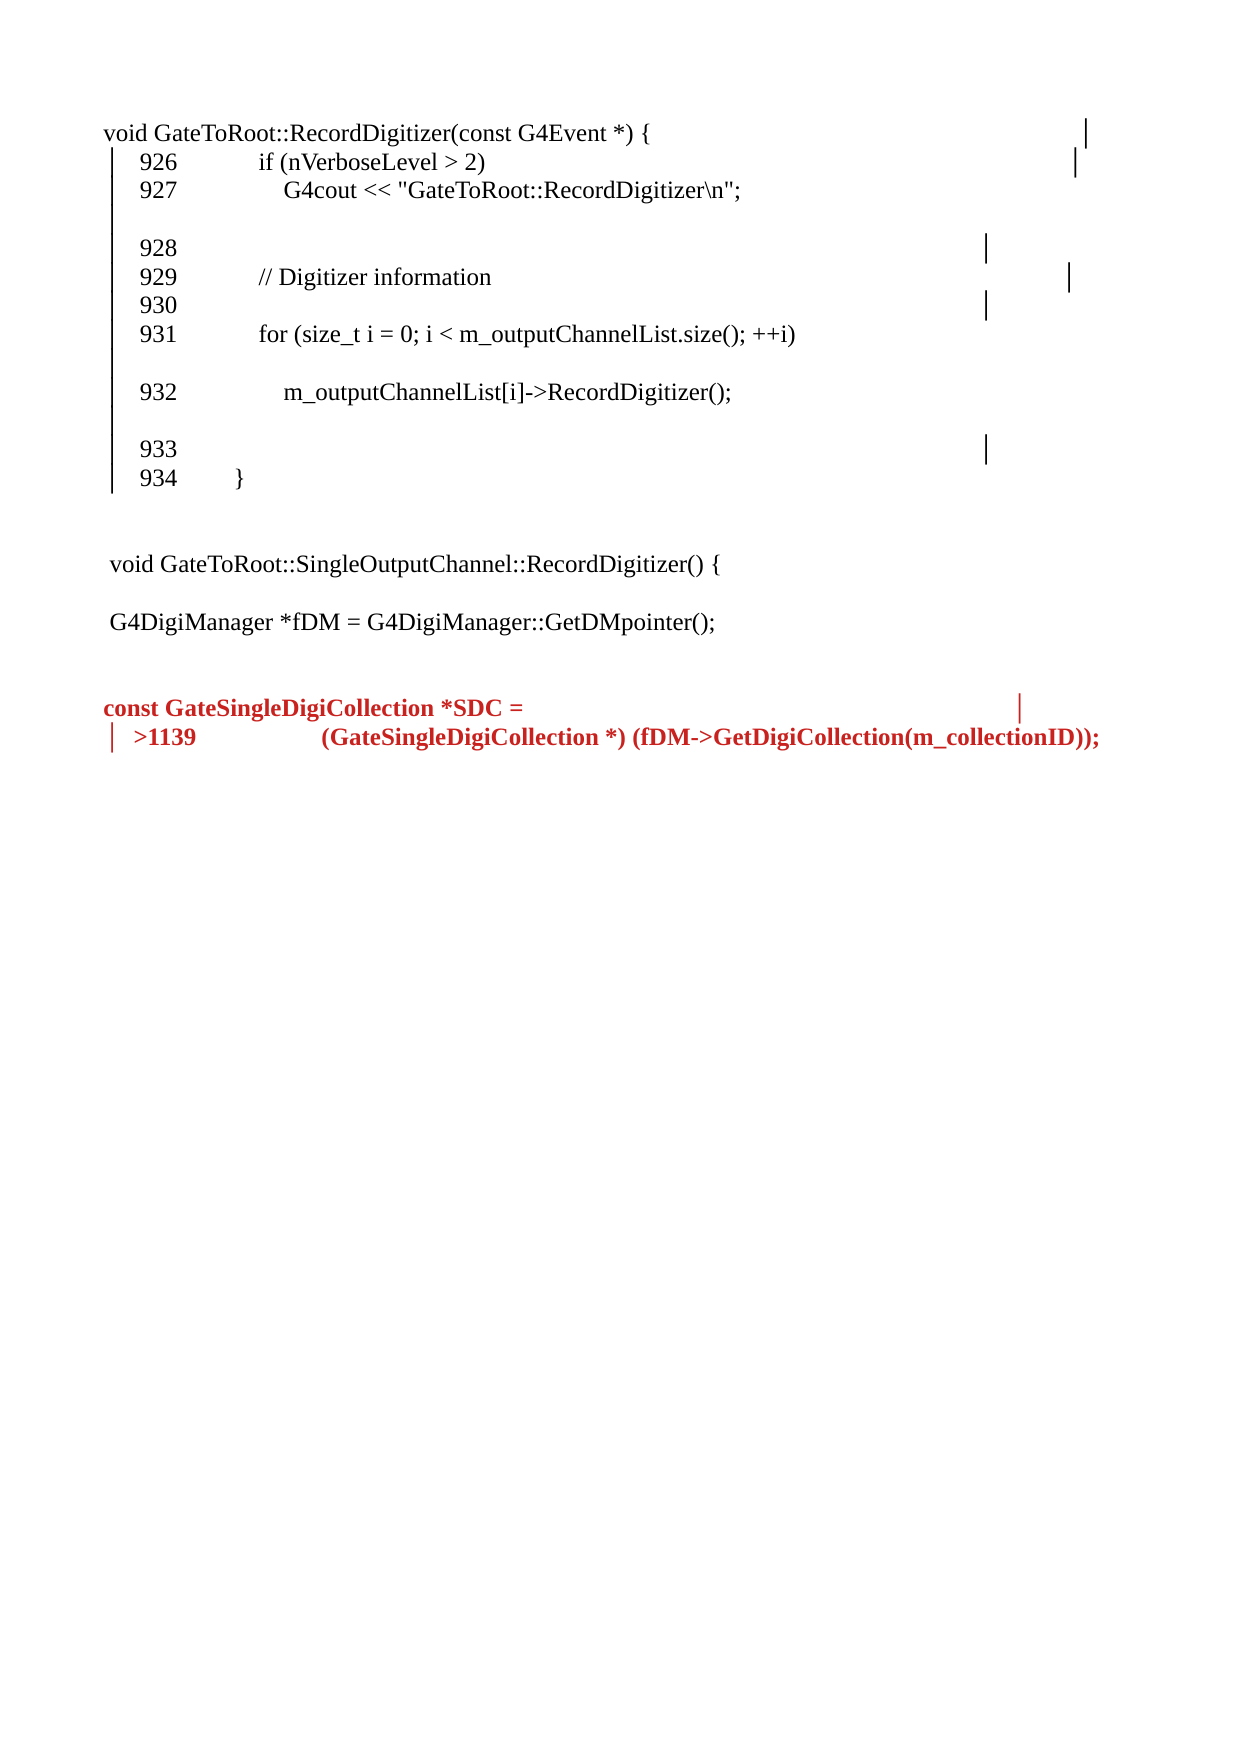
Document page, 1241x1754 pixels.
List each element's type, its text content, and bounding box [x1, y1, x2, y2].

text │ 931 for (size_t i = 0; i < m_outputChannelList.size(); ++i) │ [113, 319, 1123, 377]
text │ 928 │ [113, 233, 985, 262]
text │ 928 │ [987, 233, 1123, 262]
text │ 927 G4cout << "GateToRoot::RecordDigitizer\n"; │ [113, 176, 1123, 233]
text │ 933 │ [113, 434, 985, 463]
text const GateSingleDigiCollection *SDC = │ [1020, 693, 1123, 722]
text │ 933 │ [103, 434, 111, 463]
text void GateToRoot::RecordDigitizer(const G4Event *) { │ [103, 118, 1085, 147]
text │ 930 │ [113, 291, 985, 319]
text │ 929 // Digitizer information │ [113, 262, 1068, 291]
text │ 932 m_outputChannelList[i]->RecordDigitizer(); │ [113, 377, 1123, 434]
text │ 928 │ [103, 233, 111, 262]
text │ 926 if (nVerboseLevel > 2) │ [1076, 147, 1123, 176]
text │ 930 │ [103, 291, 111, 319]
text │ 933 │ [987, 434, 1123, 463]
text G4DigiManager *fDM = G4DigiManager::GetDMpointer(); [103, 607, 1123, 636]
text │ 934 } [113, 463, 1123, 492]
text │ 929 // Digitizer information │ [1070, 262, 1123, 291]
text │ 926 if (nVerboseLevel > 2) │ [113, 147, 1074, 176]
text │ 934 } [103, 463, 111, 492]
text │ 930 │ [987, 291, 1123, 319]
text │ >1139 (GateSingleDigiCollection *) (fDM->GetDigiCollection(m_collectionID)); [113, 722, 1123, 751]
text void GateToRoot::SingleOutputChannel::RecordDigitizer() { [103, 549, 1123, 578]
text const GateSingleDigiCollection *SDC = │ [103, 693, 1018, 722]
